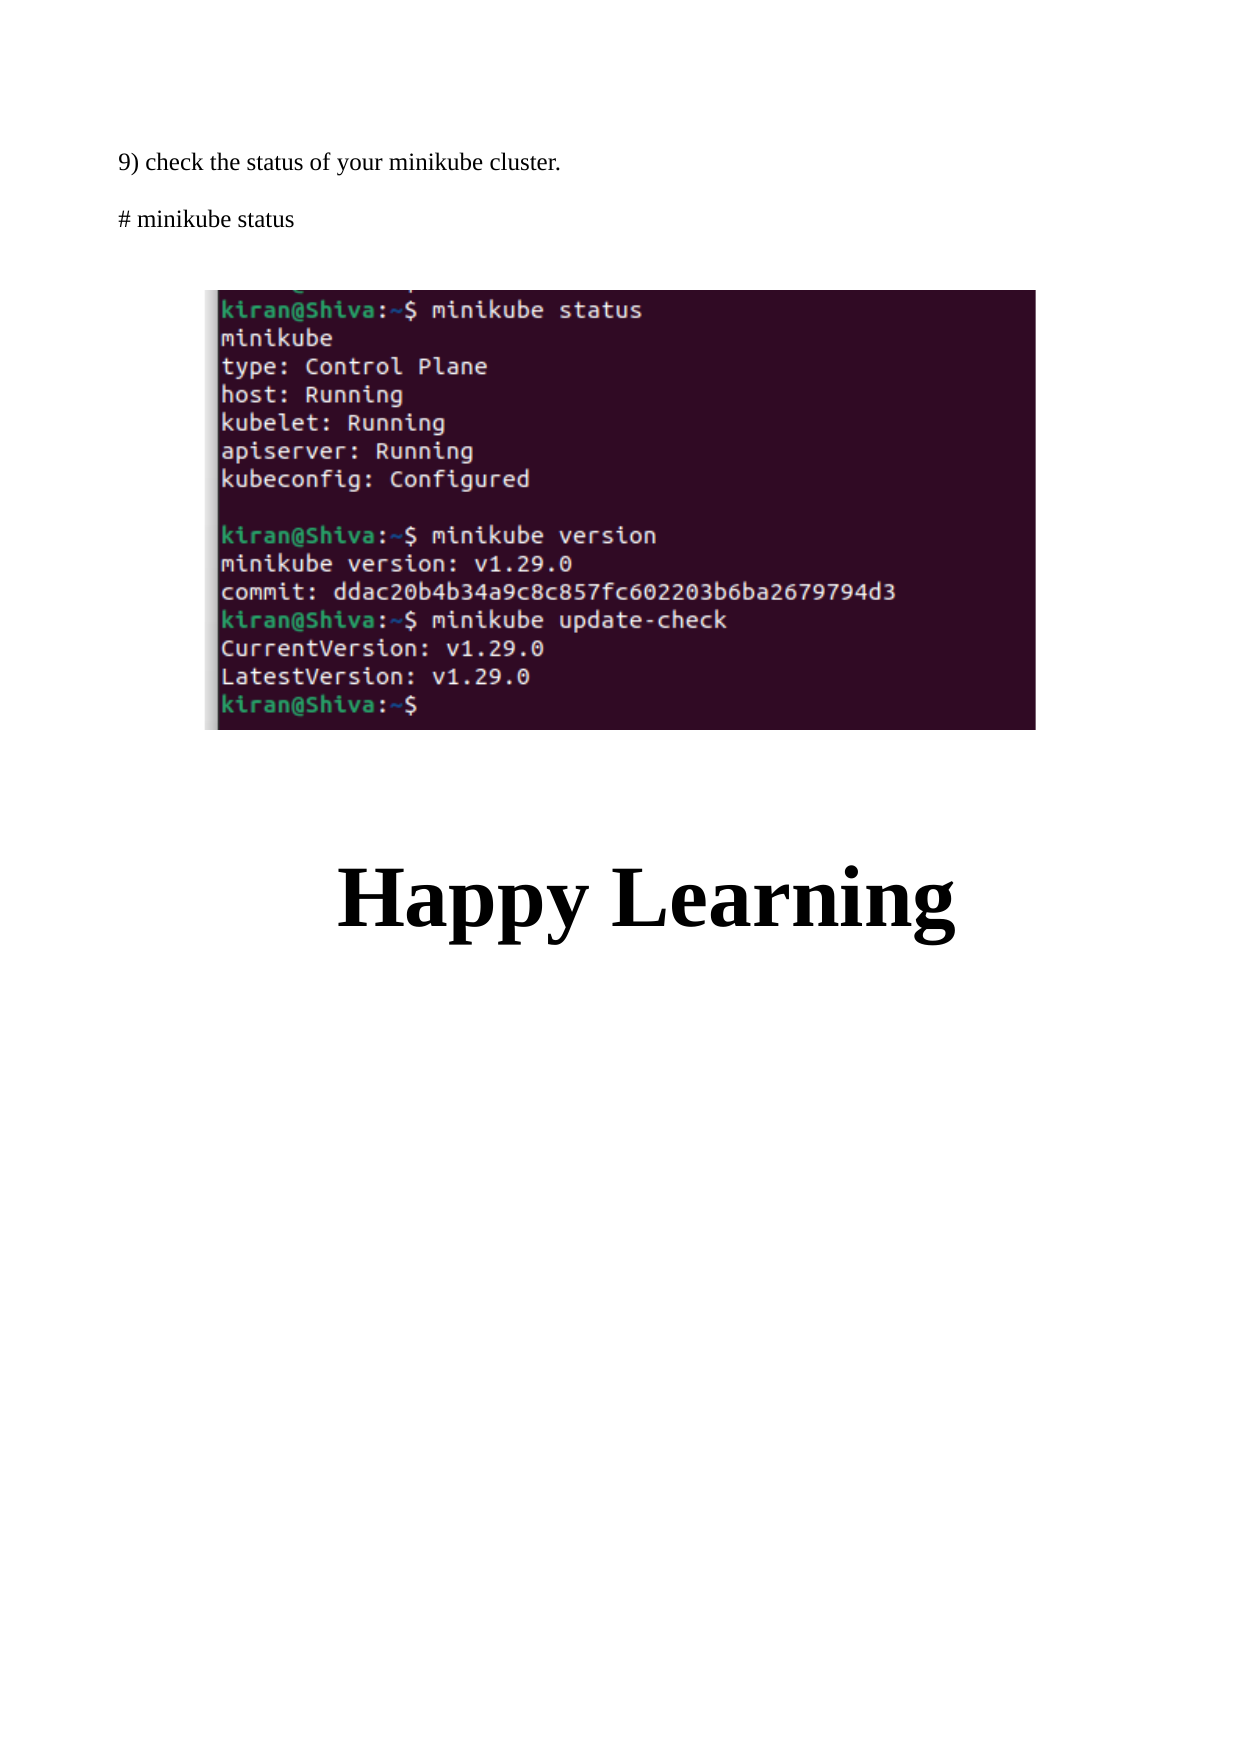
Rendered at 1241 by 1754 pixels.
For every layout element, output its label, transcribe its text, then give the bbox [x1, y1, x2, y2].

text # minikube status [118, 204, 1122, 233]
text 9) check the status of your minikube cluster. [118, 147, 1122, 176]
text Happy Learning [118, 845, 1122, 945]
picture [204, 290, 1036, 730]
